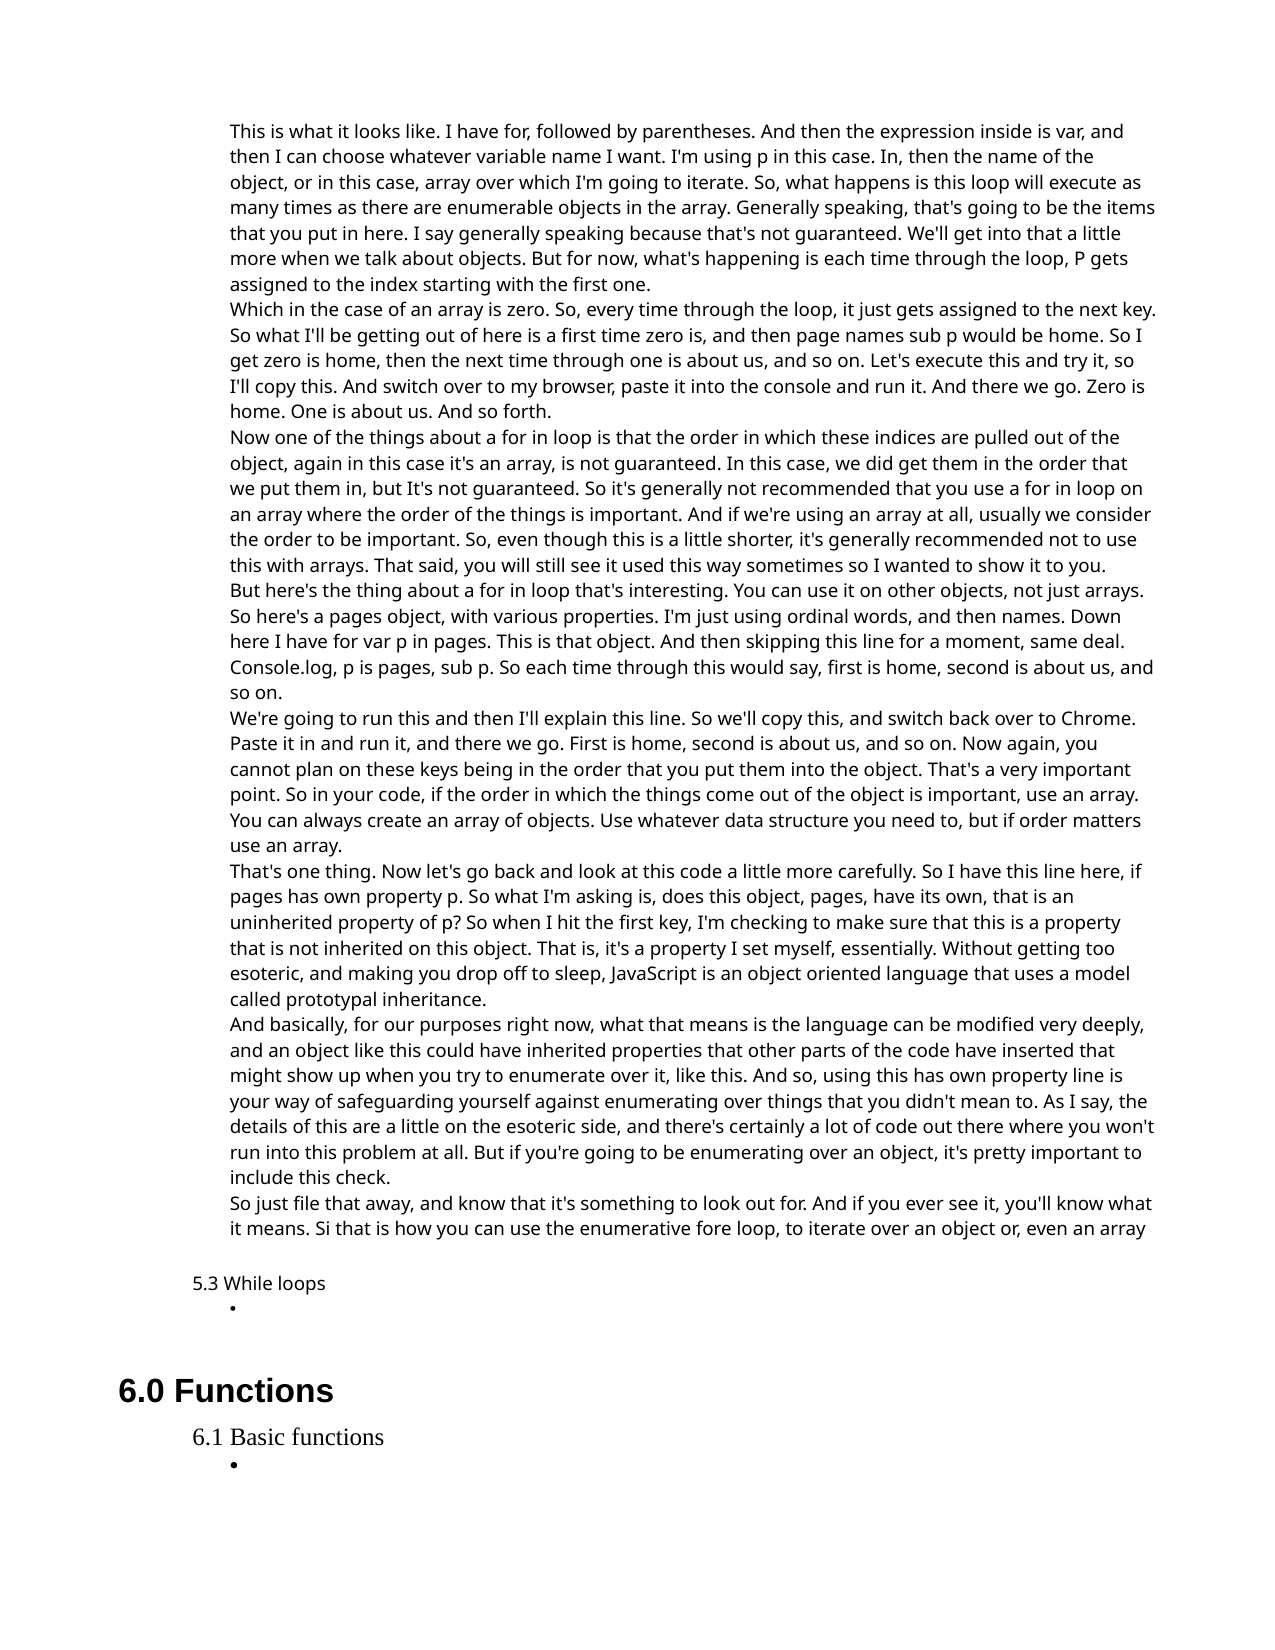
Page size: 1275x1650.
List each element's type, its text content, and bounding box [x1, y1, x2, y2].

subtitle 6.0 Functions [118, 1371, 1157, 1410]
list This is what it looks like. I have for, followed by parentheses. And then the expression inside is var, and then I can choose whatever variable name I want. I'm using p in this case. In, then the name of the object, or in this case, array over which I'm going to iterate. So, what happens is this loop will execute as many times as there are enumerable objects in the array. Generally speaking, that's going to be the items that you put in here. I say generally speaking because that's not guaranteed. We'll get into that a little more when we talk about objects. But for now, what's happening is each time through the loop, P gets assigned to the index starting with the first one. Which in the case of an array is zero. So, every time through the loop, it just gets assigned to the next key. So what I'll be getting out of here is a first time zero is, and then page names sub p would be home. So I get zero is home, then the next time through one is about us, and so on. Let's execute this and try it, so I'll copy this. And switch over to my browser, paste it into the console and run it. And there we go. Zero is home. One is about us. And so forth. Now one of the things about a for in loop is that the order in which these indices are pulled out of the object, again in this case it's an array, is not guaranteed. In this case, we did get them in the order that we put them in, but It's not guaranteed. So it's generally not recommended that you use a for in loop on an array where the order of the things is important. And if we're using an array at all, usually we consider the order to be important. So, even though this is a little shorter, it's generally recommended not to use this with arrays. That said, you will still see it used this way sometimes so I wanted to show it to you. But here's the thing about a for in loop that's interesting. You can use it on other objects, not just arrays. So here's a pages object, with various properties. I'm just using ordinal words, and then names. Down here I have for var p in pages. This is that object. And then skipping this line for a moment, same deal. Console.log, p is pages, sub p. So each time through this would say, first is home, second is about us, and so on. We're going to run this and then I'll explain this line. So we'll copy this, and switch back over to Chrome. Paste it in and run it, and there we go. First is home, second is about us, and so on. Now again, you cannot plan on these keys being in the order that you put them into the object. That's a very important point. So in your code, if the order in which the things come out of the object is important, use an array. You can always create an array of objects. Use whatever data structure you need to, but if order matters use an array. That's one thing. Now let's go back and look at this code a little more carefully. So I have this line here, if pages has own property p. So what I'm asking is, does this object, pages, have its own, that is an uninherited property of p? So when I hit the first key, I'm checking to make sure that this is a property that is not inherited on this object. That is, it's a property I set myself, essentially. Without getting too esoteric, and making you drop off to sleep, JavaScript is an object oriented language that uses a model called prototypal inheritance. And basically, for our purposes right now, what that means is the language can be modified very deeply, and an object like this could have inherited properties that other parts of the code have inserted that might show up when you try to enumerate over it, like this. And so, using this has own property line is your way of safeguarding yourself against enumerating over things that you didn't mean to. As I say, the details of this are a little on the esoteric side, and there's certainly a lot of code out there where you won't run into this problem at all. But if you're going to be enumerating over an object, it's pretty important to include this check. So just file that away, and know that it's something to look out for. And if you ever see it, you'll know what it means. Si that is how you can use the enumerative fore loop, to iterate over an object or, even an array [192, 118, 1157, 1270]
text 5.3 While loops [192, 1270, 1157, 1295]
text 6.1 Basic functions [192, 1422, 1157, 1451]
